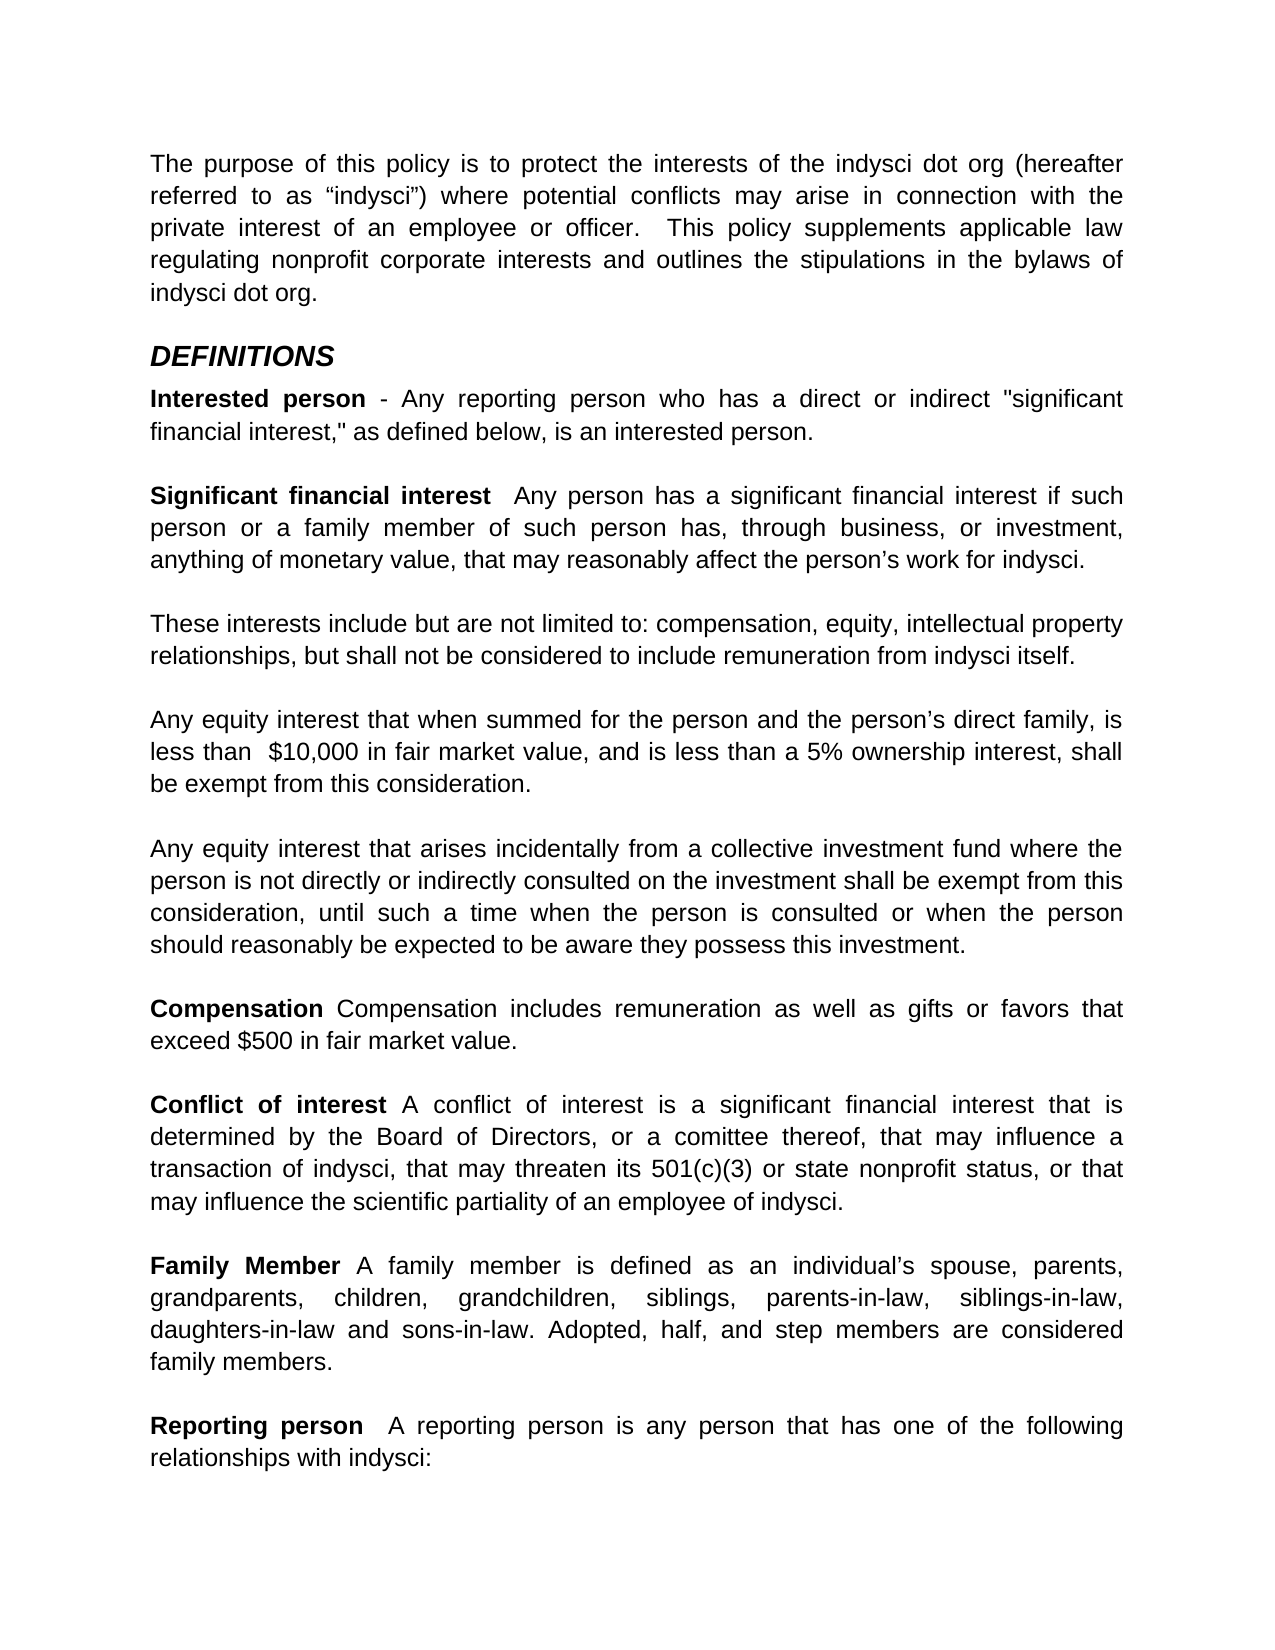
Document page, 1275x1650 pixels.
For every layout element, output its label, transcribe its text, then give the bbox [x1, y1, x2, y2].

text Compensation Compensation includes remuneration as well as gifts or favors that exceed $500 in fair market value. [150, 995, 1125, 1055]
text Any equity interest that arises incidentally from a collective investment fund where the person is not directly or indirectly consulted on the investment shall be exempt from this consideration, until such a time when the person is consulted or when the person should reasonably be expected to be aware they possess this investment. [150, 834, 1125, 959]
text Family Member A family member is defined as an individual’s spouse, parents, grandparents, children, grandchildren, siblings, parents-in-law, siblings-in-law, daughters-in-law and sons-in-law. Adopted, half, and step members are considered family members. [150, 1252, 1125, 1376]
text Significant financial interest Any person has a significant financial interest if such person or a family member of such person has, through business, or investment, anything of monetary value, that may reasonably affect the person’s work for indysci. [150, 482, 1125, 574]
subtitle DEFINITIONS [150, 339, 1125, 372]
text Any equity interest that when summed for the person and the person’s direct family, is less than $10,000 in fair market value, and is less than a 5% ownership interest, shall be exempt from this consideration. [150, 706, 1125, 798]
text Conflict of interest A conflict of interest is a significant financial interest that is determined by the Board of Directors, or a comittee thereof, that may influence a transaction of indysci, that may threaten its 501(c)(3) or state nonprofit status, or that may influence the scientific partiality of an employee of indysci. [150, 1091, 1125, 1215]
text The purpose of this policy is to protect the interests of the indysci dot org (hereafter referred to as “indysci”) where potential conflicts may arise in connection with the private interest of an employee or officer. This policy supplements applicable law regulating nonprofit corporate interests and outlines the stipulations in the bylaws of indysci dot org. [150, 150, 1125, 306]
text These interests include but are not limited to: compensation, equity, intellectual property relationships, but shall not be considered to include remuneration from indysci itself. [150, 610, 1125, 670]
text Reporting person A reporting person is any person that has one of the following relationships with indysci: [150, 1412, 1125, 1472]
text Interested person - Any reporting person who has a direct or indirect "significant financial interest," as defined below, is an interested person. [150, 385, 1125, 445]
